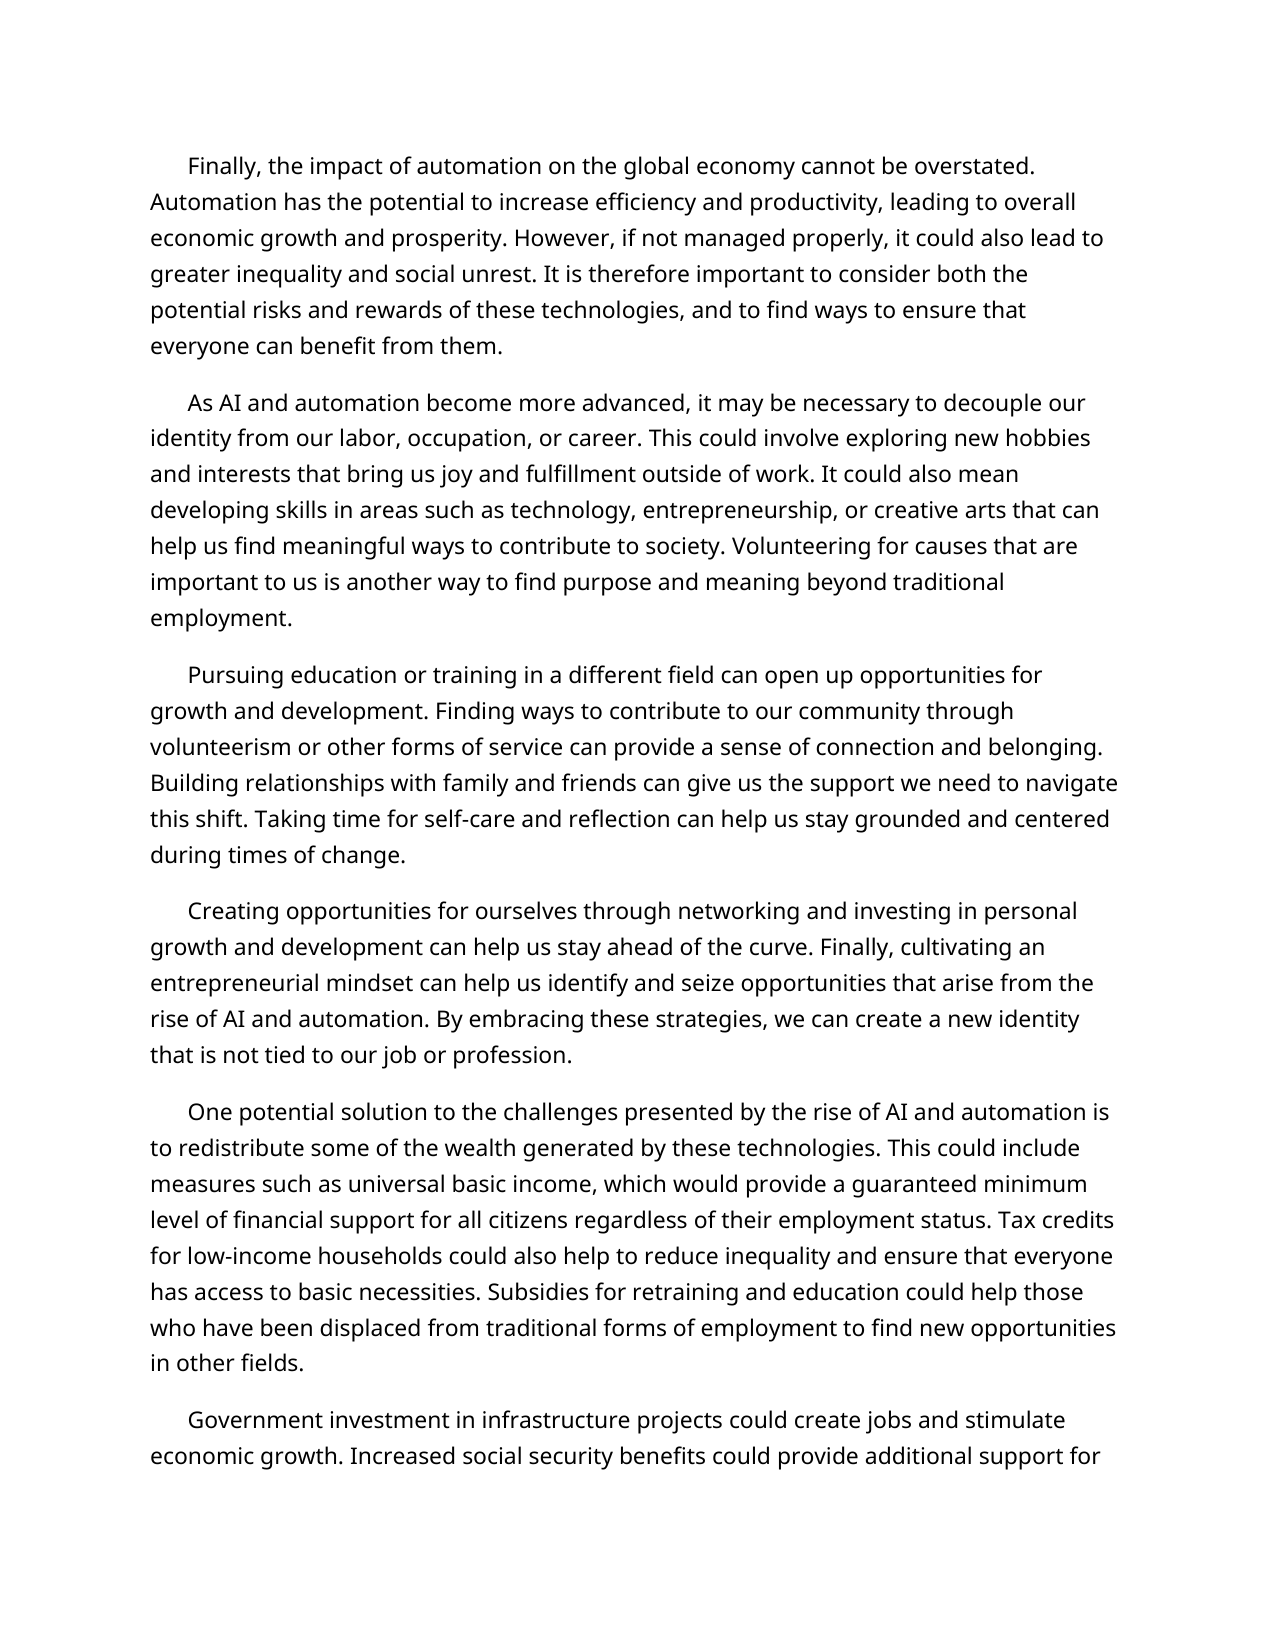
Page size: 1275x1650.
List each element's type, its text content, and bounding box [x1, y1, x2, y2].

text Creating opportunities for ourselves through networking and investing in personal growth and development can help us stay ahead of the curve. Finally, cultivating an entrepreneurial mindset can help us identify and seize opportunities that arise from the rise of AI and automation. By embracing these strategies, we can create a new identity that is not tied to our job or profession. [150, 895, 1125, 1070]
text Government investment in infrastructure projects could create jobs and stimulate economic growth. Increased social security benefits could provide additional support for [150, 1404, 1125, 1471]
text Finally, the impact of automation on the global economy cannot be overstated. Automation has the potential to increase efficiency and productivity, leading to overall economic growth and prosperity. However, if not managed properly, it could also lead to greater inequality and social unrest. It is therefore important to consider both the potential risks and rewards of these technologies, and to find ways to ensure that everyone can benefit from them. [150, 150, 1125, 361]
text As AI and automation become more advanced, it may be necessary to decouple our identity from our labor, occupation, or career. This could involve exploring new hobbies and interests that bring us joy and fulfillment outside of work. It could also mean developing skills in areas such as technology, entrepreneurship, or creative arts that can help us find meaningful ways to contribute to society. Volunteering for causes that are important to us is another way to find purpose and meaning beyond traditional employment. [150, 386, 1125, 633]
text Pursuing education or training in a different field can open up opportunities for growth and development. Finding ways to contribute to our community through volunteerism or other forms of service can provide a sense of connection and belonging. Building relationships with family and friends can give us the support we need to navigate this shift. Taking time for self-care and reflection can help us stay grounded and centered during times of change. [150, 659, 1125, 870]
text One potential solution to the challenges presented by the rise of AI and automation is to redistribute some of the wealth generated by these technologies. This could include measures such as universal basic income, which would provide a guaranteed minimum level of financial support for all citizens regardless of their employment status. Tax credits for low-income households could also help to reduce inequality and ensure that everyone has access to basic necessities. Subsidies for retraining and education could help those who have been displaced from traditional forms of employment to find new opportunities in other fields. [150, 1096, 1125, 1379]
